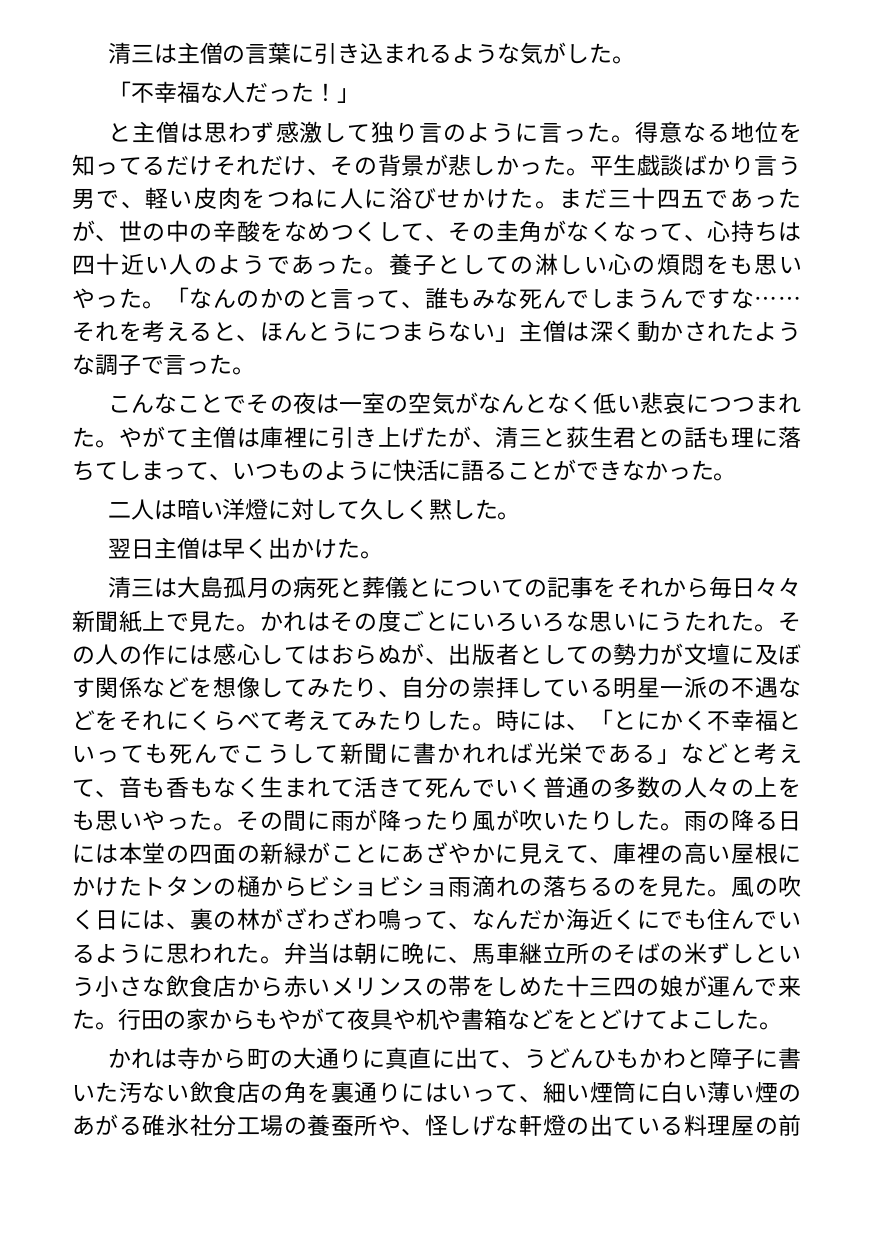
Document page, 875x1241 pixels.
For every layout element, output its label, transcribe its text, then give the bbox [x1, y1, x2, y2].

text と主僧は思わず感激して独り言のように言った。得意なる地位を知ってるだけそれだけ、その背景が悲しかった。平生戯談ばかり言う男で、軽い皮肉をつねに人に浴びせかけた。まだ三十四五であったが、世の中の辛酸をなめつくして、その圭角がなくなって、心持ちは四十近い人のようであった。養子としての淋しい心の煩悶をも思いやった。「なんのかのと言って、誰もみな死んでしまうんですな……それを考えると、ほんとうにつまらない」主僧は深く動かされたような調子で言った。 [72, 114, 802, 380]
text 清三は主僧の言葉に引き込まれるような気がした。 [72, 36, 802, 69]
text こんなことでその夜は一室の空気がなんとなく低い悲哀につつまれた。やがて主僧は庫裡に引き上げたが、清三と荻生君との話も理に落ちてしまって、いつものように快活に語ることができなかった。 [72, 386, 802, 486]
text 清三は大島孤月の病死と葬儀とについての記事をそれから毎日々々新聞紙上で見た。かれはその度ごとにいろいろな思いにうたれた。その人の作には感心してはおらぬが、出版者としての勢力が文壇に及ぼす関係などを想像してみたり、自分の崇拝している明星一派の不遇などをそれにくらべて考えてみたりした。時には、「とにかく不幸福といっても死んでこうして新聞に書かれれば光栄である」などと考えて、音も香もなく生まれて活きて死んでいく普通の多数の人々の上をも思いやった。その間に雨が降ったり風が吹いたりした。雨の降る日には本堂の四面の新緑がことにあざやかに見えて、庫裡の高い屋根にかけたトタンの樋からビショビショ雨滴れの落ちるのを見た。風の吹く日には、裏の林がざわざわ鳴って、なんだか海近くにでも住んでいるように思われた。弁当は朝に晩に、馬車継立所のそばの米ずしという小さな飲食店から赤いメリンスの帯をしめた十三四の娘が運んで来た。行田の家からもやがて夜具や机や書箱などをとどけてよこした。 [72, 570, 802, 1035]
text 「不幸福な人だった！」 [72, 75, 802, 108]
text 翌日主僧は早く出かけた。 [72, 531, 802, 564]
text 二人は暗い洋燈に対して久しく黙した。 [72, 492, 802, 525]
text かれは寺から町の大通りに真直に出て、うどんひもかわと障子に書いた汚ない飲食店の角を裏通りにはいって、細い煙筒に白い薄い煙のあがる碓氷社分工場の養蚕所や、怪しげな軒燈の出ている料理屋の前 [72, 1041, 802, 1141]
